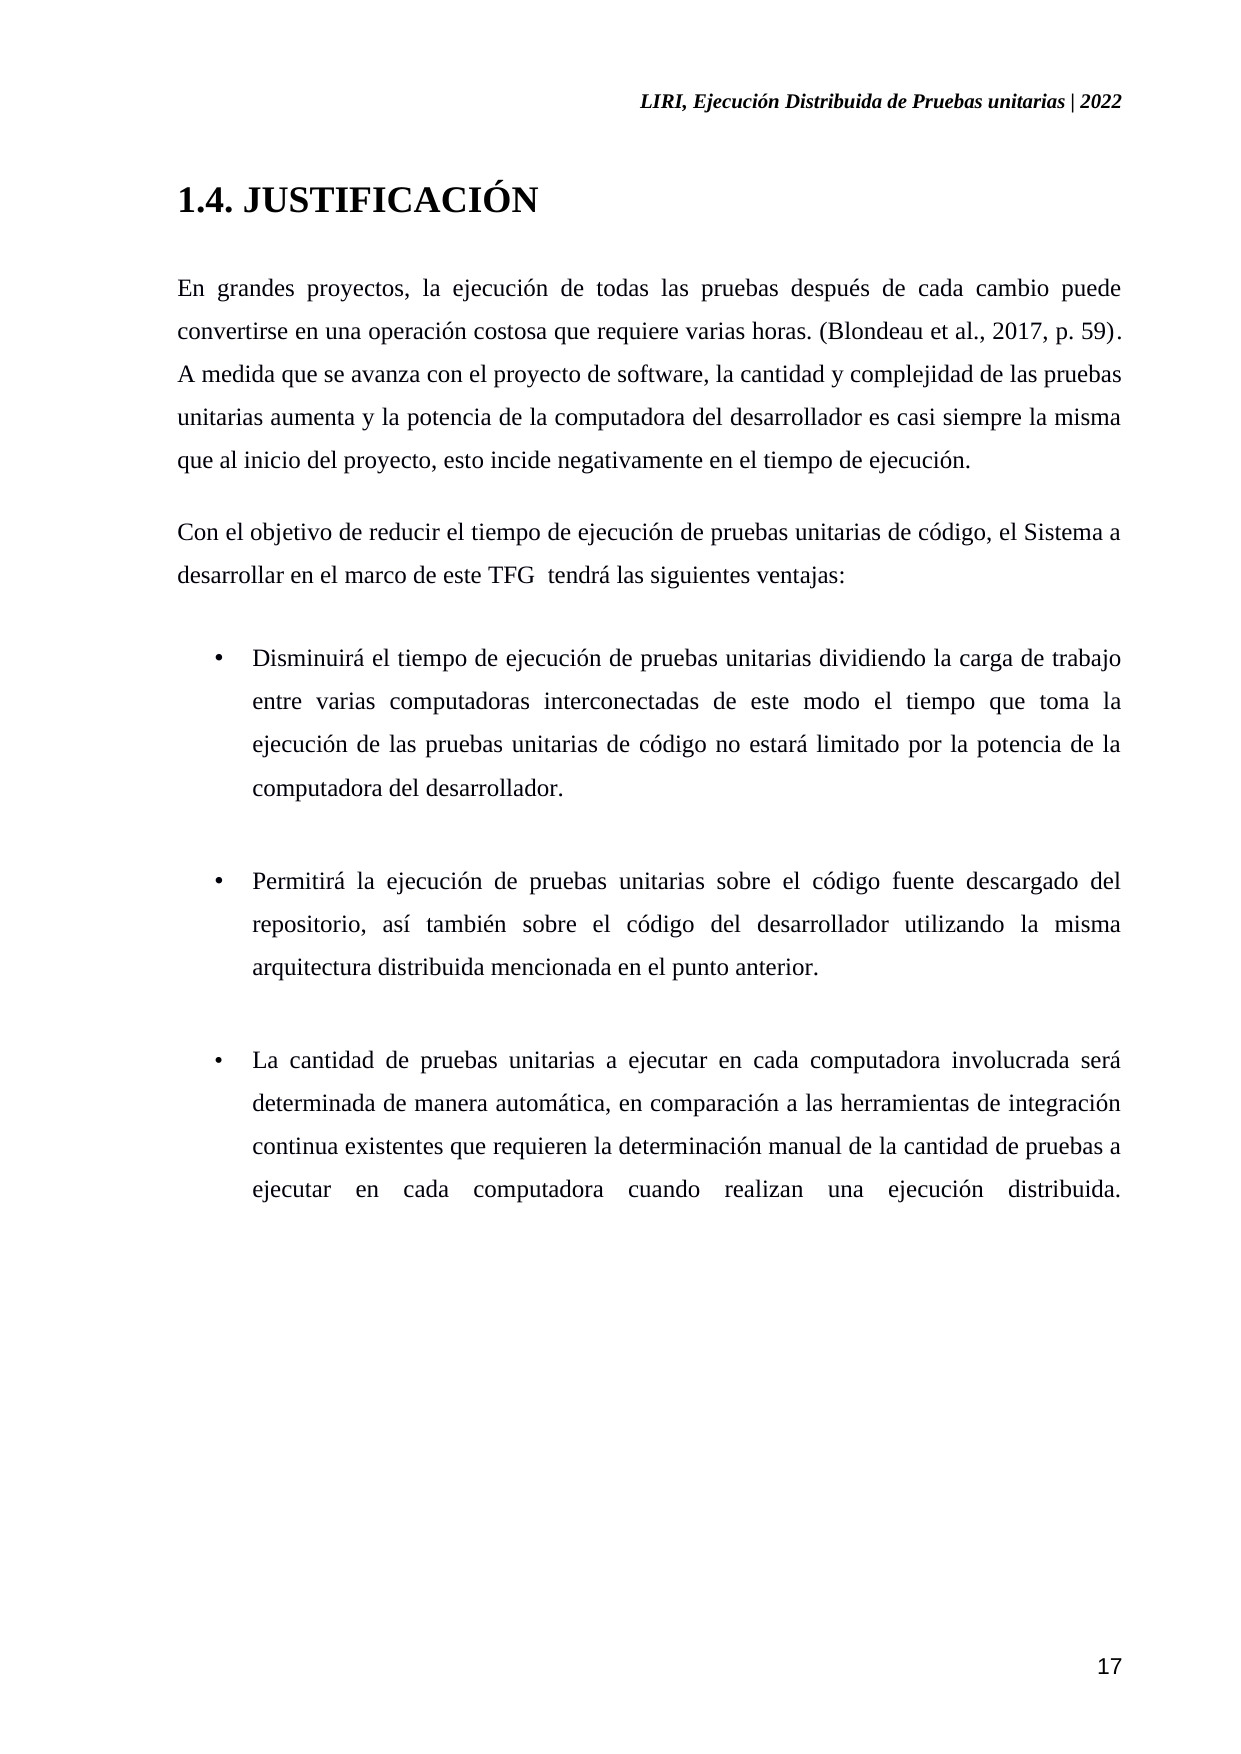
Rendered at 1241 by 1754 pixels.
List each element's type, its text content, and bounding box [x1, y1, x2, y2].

list Permitirá la ejecución de pruebas unitarias sobre el código fuente descargado del repositorio, así también sobre el código del desarrollador utilizando la misma arquitectura distribuida mencionada en el punto anterior. [214, 866, 1122, 981]
subtitle 1.4. JUSTIFICACIÓN [177, 177, 1126, 220]
text En grandes proyectos, la ejecución de todas las pruebas después de cada cambio puede convertirse en una operación costosa que requiere varias horas. (Blondeau et al., 2017, p. 59)⁠. A medida que se avanza con el proyecto de software, la cantidad y complejidad de las pruebas unitarias aumenta y la potencia de la computadora del desarrollador es casi siempre la misma que al inicio del proyecto, esto incide negativamente en el tiempo de ejecución. [177, 273, 1122, 474]
list La cantidad de pruebas unitarias a ejecutar en cada computadora involucrada será determinada de manera automática, en comparación a las herramientas de integración continua existentes que requieren la determinación manual de la cantidad de pruebas a ejecutar en cada computadora cuando realizan una ejecución distribuida. [214, 1045, 1122, 1243]
list Disminuirá el tiempo de ejecución de pruebas unitarias dividiendo la carga de trabajo entre varias computadoras interconectadas de este modo el tiempo que toma la ejecución de las pruebas unitarias de código no estará limitado por la potencia de la computadora del desarrollador. [214, 643, 1122, 801]
text Con el objetivo de reducir el tiempo de ejecución de pruebas unitarias de código, el Sistema a desarrollar en el marco de este TFG tendrá las siguientes ventajas: [177, 517, 1122, 589]
